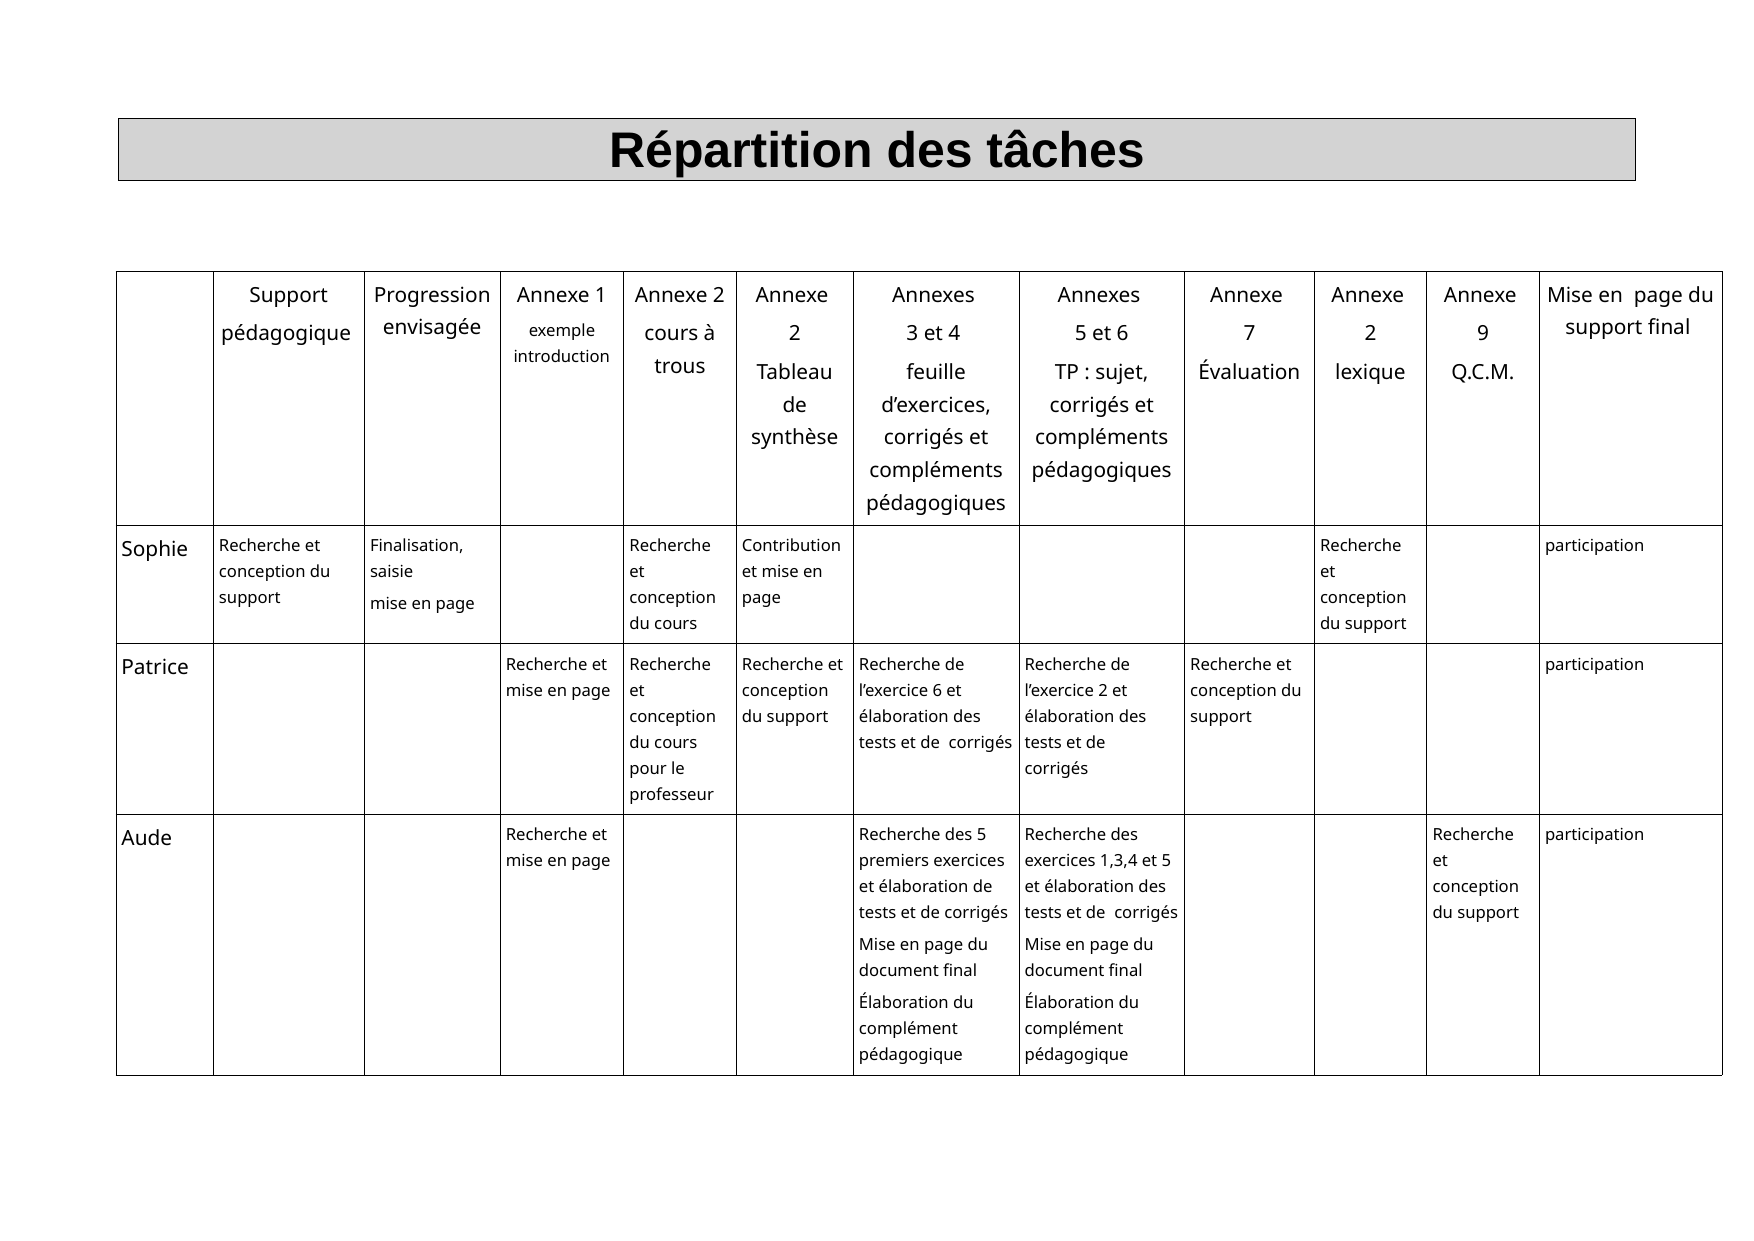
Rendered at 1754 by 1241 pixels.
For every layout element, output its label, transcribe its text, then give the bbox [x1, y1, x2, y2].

table_cell [1315, 644, 1426, 814]
table_cell [501, 526, 623, 643]
table_header Annexe 2 Tableau de synthèse [737, 272, 853, 525]
table_cell [1427, 644, 1539, 814]
table_header Annexes 3 et 4 feuille d’exercices, corrigés et compléments pédagogiques [854, 272, 1019, 525]
subtitle Répartition des tâches [119, 119, 1635, 180]
table_cell [1020, 526, 1184, 643]
table_header Annexe 2 lexique [1315, 272, 1426, 525]
table_cell participation [1540, 644, 1722, 814]
table_cell Recherche et conception du support [1427, 815, 1539, 1074]
table_header Annexes 5 et 6 TP : sujet, corrigés et compléments pédagogiques [1020, 272, 1184, 525]
table_cell Recherche et mise en page [501, 815, 623, 1074]
table_cell Recherche des 5 premiers exercices et élaboration de tests et de corrigés Mise en page du document final Élaboration du complément pédagogique [854, 815, 1019, 1074]
table_cell [365, 644, 500, 814]
table_cell [1427, 526, 1539, 643]
table_header Support pédagogique [214, 272, 364, 525]
table_header Annexe 1 exemple introduction [501, 272, 623, 525]
table_header Annexe 2 cours à trous [624, 272, 736, 525]
table_cell participation [1540, 526, 1722, 643]
table_cell [214, 644, 364, 814]
table_cell Recherche et mise en page [501, 644, 623, 814]
table_header Annexe 9 Q.C.M. [1427, 272, 1539, 525]
table_cell Recherche des exercices 1,3,4 et 5 et élaboration des tests et de corrigés Mise en page du document final Élaboration du complément pédagogique [1020, 815, 1184, 1074]
table_cell participation [1540, 815, 1722, 1074]
table_cell Patrice [117, 644, 213, 814]
table_cell Sophie [117, 526, 213, 643]
table_header Annexe 7 Évaluation [1185, 272, 1314, 525]
table_cell [365, 815, 500, 1074]
table_cell [1315, 815, 1426, 1074]
table_cell Recherche de l’exercice 6 et élaboration des tests et de corrigés [854, 644, 1019, 814]
table_cell [1185, 815, 1314, 1074]
table_cell Recherche et conception du support [1315, 526, 1426, 643]
table_cell Recherche et conception du support [737, 644, 853, 814]
table_cell Recherche de l’exercice 2 et élaboration des tests et de corrigés [1020, 644, 1184, 814]
table_cell [1185, 526, 1314, 643]
table_cell Recherche et conception du cours [624, 526, 736, 643]
table_cell [737, 815, 853, 1074]
table_header Progression envisagée [365, 272, 500, 525]
table_cell [214, 815, 364, 1074]
table_cell [624, 815, 736, 1074]
table_header [117, 272, 213, 525]
table_cell Recherche et conception du support [1185, 644, 1314, 814]
table_cell Contribution et mise en page [737, 526, 853, 643]
table_cell Recherche et conception du cours pour le professeur [624, 644, 736, 814]
table_header Mise en page du support final [1540, 272, 1722, 525]
table_cell [854, 526, 1019, 643]
table_cell Recherche et conception du support [214, 526, 364, 643]
table_cell Aude [117, 815, 213, 1074]
table_cell Finalisation, saisie mise en page [365, 526, 500, 643]
